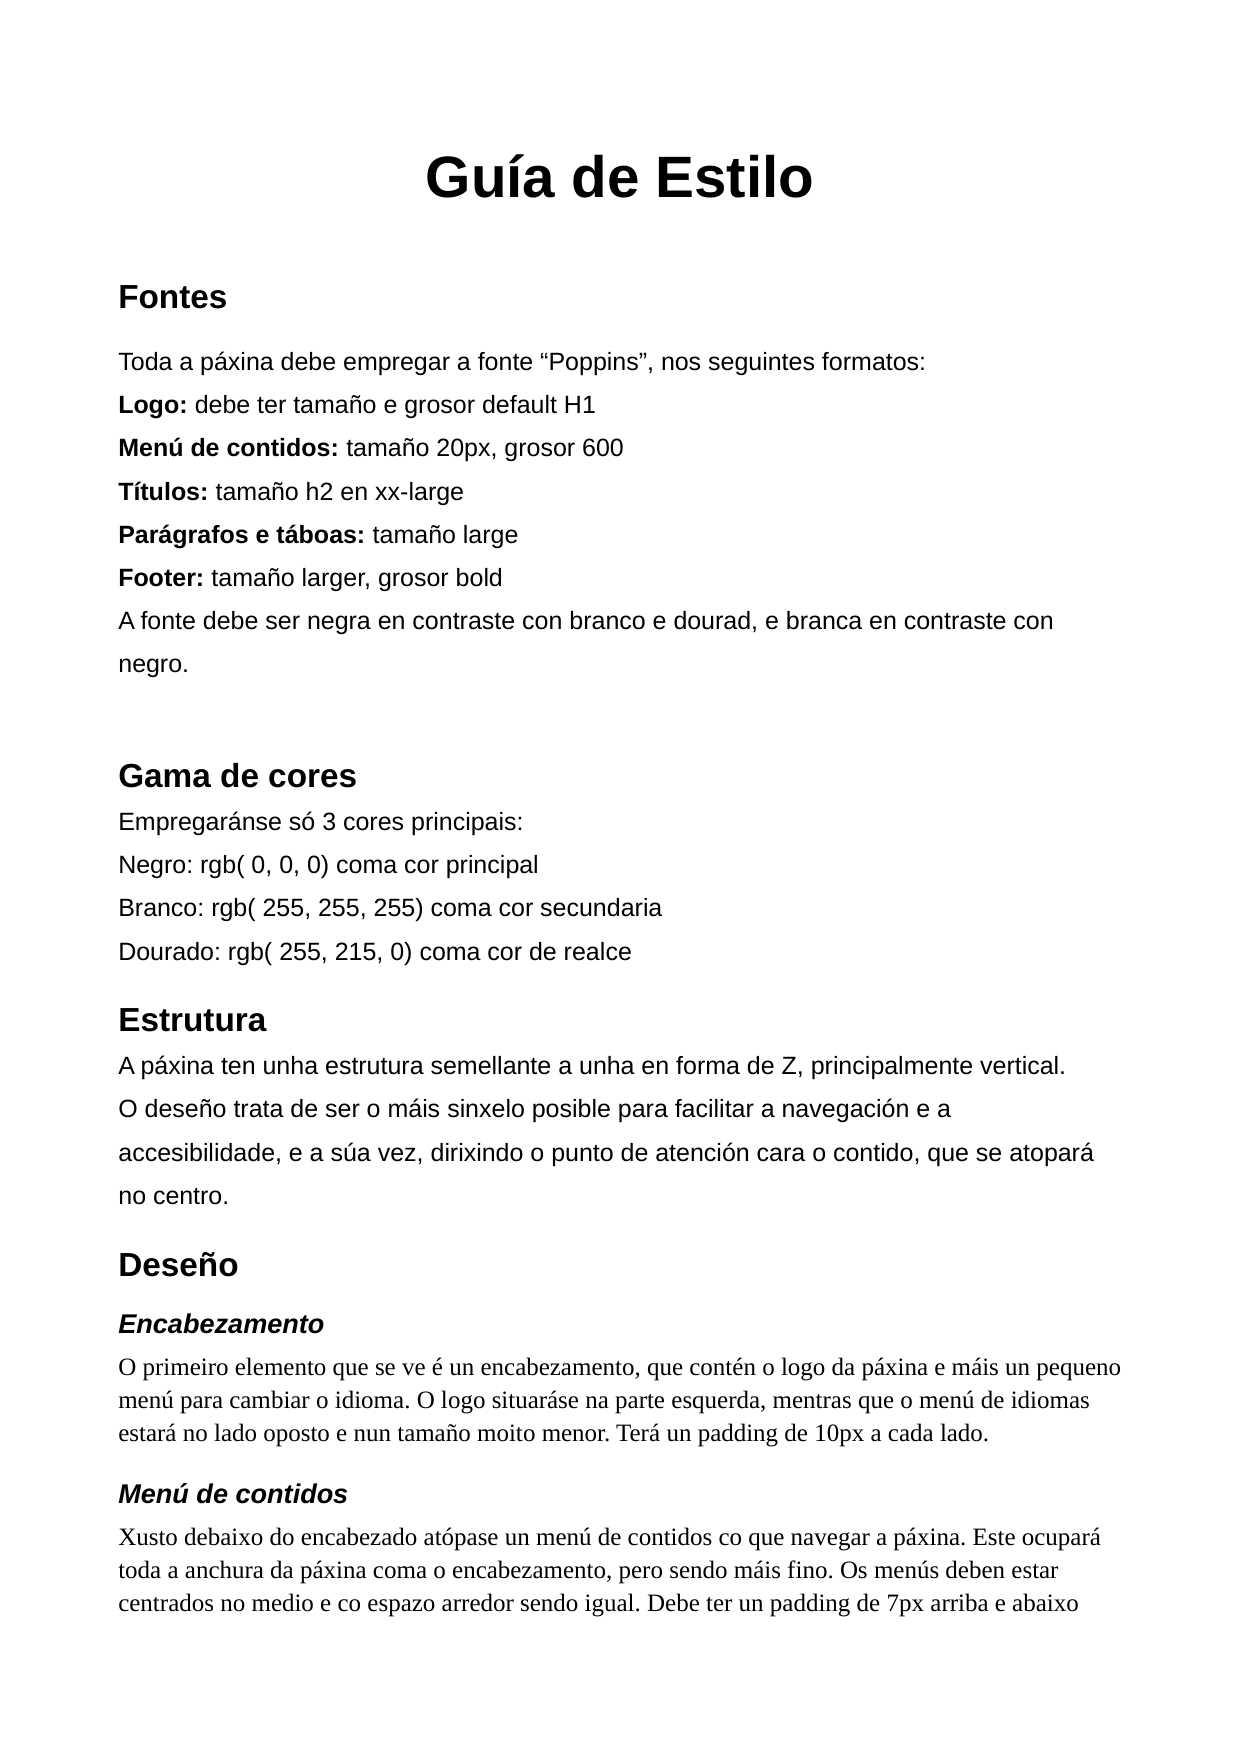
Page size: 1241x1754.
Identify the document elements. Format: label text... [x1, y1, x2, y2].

text Footer: tamaño larger, grosor bold [118, 563, 1122, 592]
text Xusto debaixo do encabezado atópase un menú de contidos co que navegar a páxina. Este ocupará toda a anchura da páxina coma o encabezamento, pero sendo máis fino. Os menús deben estar centrados no medio e co espazo arredor sendo igual. Debe ter un padding de 7px arriba e abaixo [118, 1522, 1122, 1617]
text Parágrafos e táboas: tamaño large [118, 520, 1122, 548]
title Guía de Estilo [118, 143, 1122, 210]
text Empregaránse só 3 cores principais: [118, 807, 1122, 836]
text O deseño trata de ser o máis sinxelo posible para facilitar a navegación e a accesibilidade, e a súa vez, dirixindo o punto de atención cara o contido, que se atopará no centro. [118, 1094, 1122, 1209]
subtitle Gama de cores [118, 756, 1122, 794]
text A páxina ten unha estrutura semellante a unha en forma de Z, principalmente vertical. [118, 1051, 1122, 1080]
subtitle Fontes [118, 277, 1122, 316]
text Títulos: tamaño h2 en xx-large [118, 477, 1122, 505]
subtitle Menú de contidos [118, 1478, 1122, 1509]
text Toda a páxina debe empregar a fonte “Poppins”, nos seguintes formatos: [118, 347, 1122, 376]
text Branco: rgb( 255, 255, 255) coma cor secundaria [118, 893, 1122, 922]
text Negro: rgb( 0, 0, 0) coma cor principal [118, 850, 1122, 879]
text Logo: debe ter tamaño e grosor default H1 [118, 390, 1122, 419]
subtitle Deseño [118, 1245, 1122, 1283]
subtitle Encabezamento [118, 1308, 1122, 1339]
text A fonte debe ser negra en contraste con branco e dourad, e branca en contraste con negro. [118, 606, 1122, 678]
text O primeiro elemento que se ve é un encabezamento, que contén o logo da páxina e máis un pequeno menú para cambiar o idioma. O logo situaráse na parte esquerda, mentras que o menú de idiomas estará no lado oposto e nun tamaño moito menor. Terá un padding de 10px a cada lado. [118, 1352, 1122, 1447]
text Menú de contidos: tamaño 20px, grosor 600 [118, 433, 1122, 462]
text Dourado: rgb( 255, 215, 0) coma cor de realce [118, 936, 1122, 965]
subtitle Estrutura [118, 1000, 1122, 1039]
